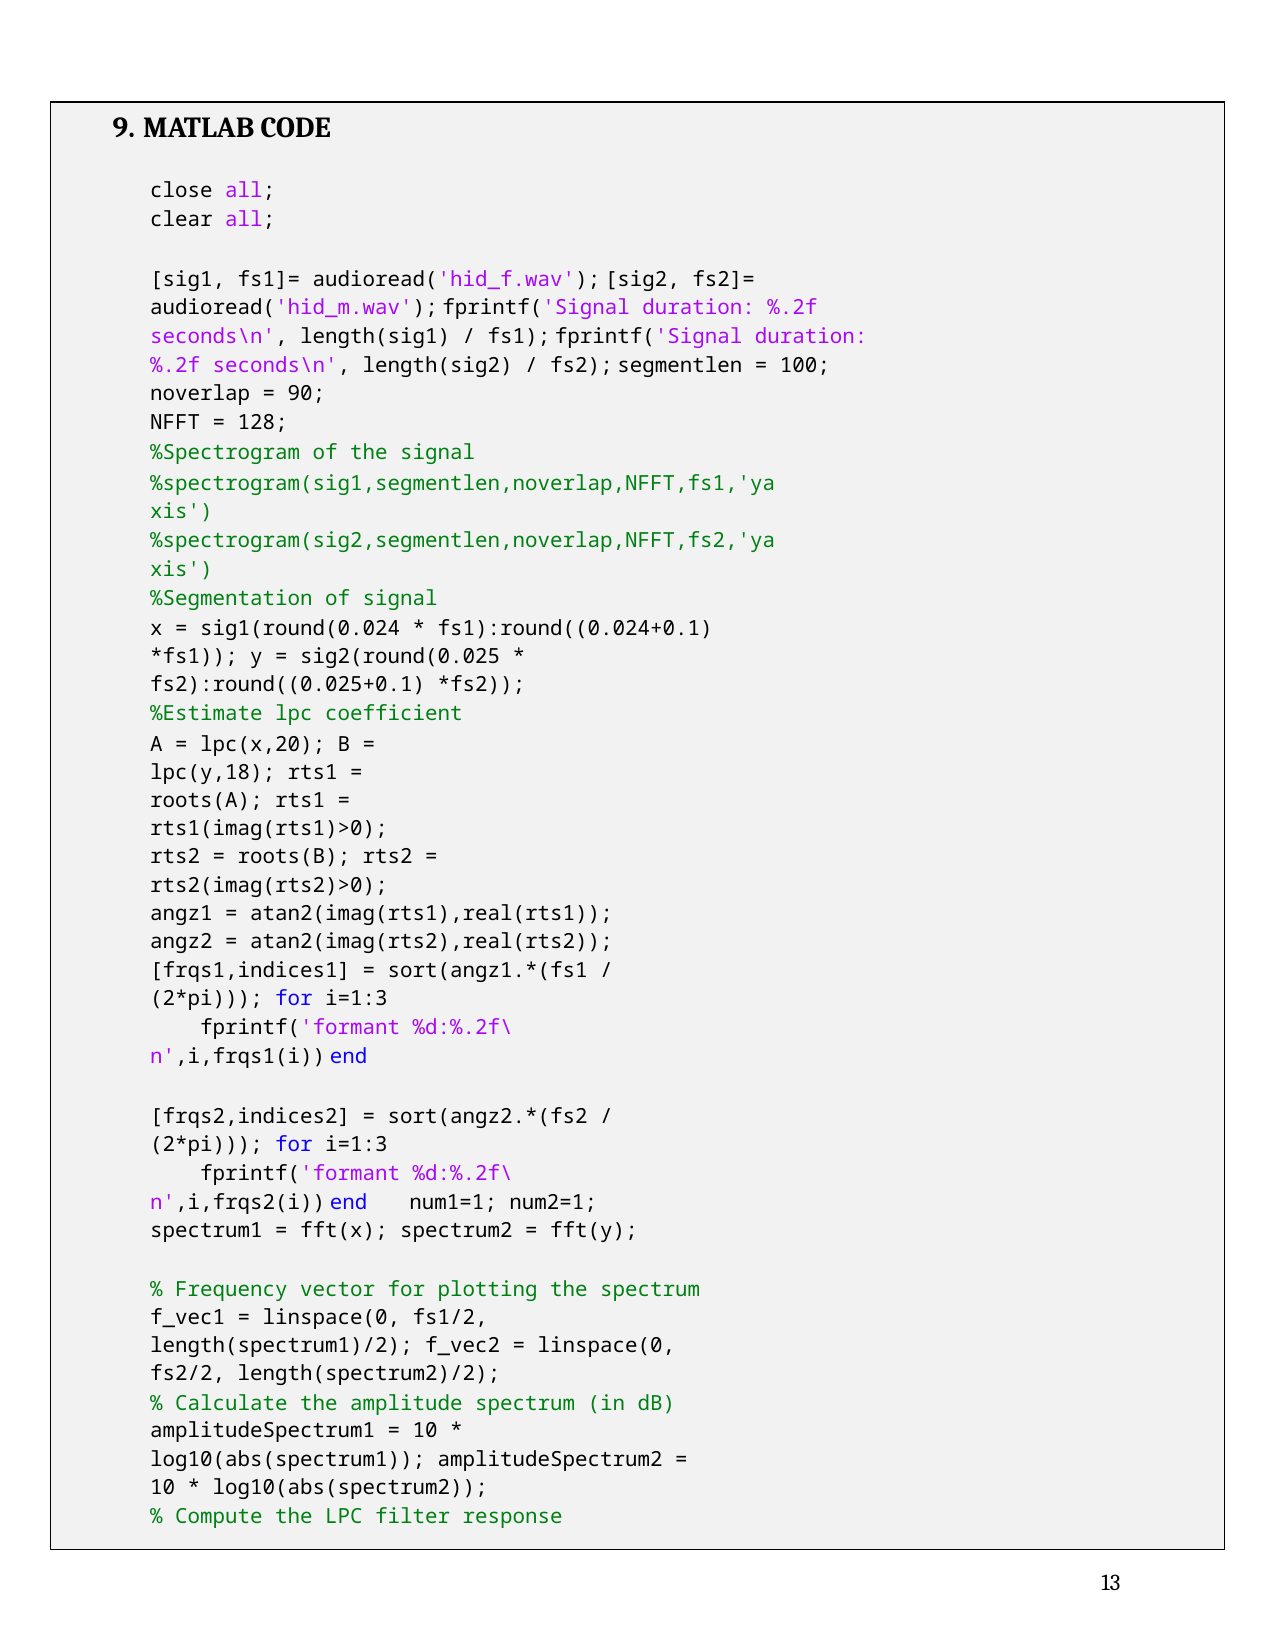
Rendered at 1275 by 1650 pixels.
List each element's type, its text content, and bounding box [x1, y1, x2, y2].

table_header 9. MATLAB CODE close all; clear all; [sig1, fs1]= audioread('hid_f.wav'); [sig2, fs2]= audioread('hid_m.wav'); fprintf('Signal duration: %.2f seconds\n', length(sig1) / fs1); fprintf('Signal duration: %.2f seconds\n', length(sig2) / fs2); segmentlen = 100; noverlap = 90; NFFT = 128; %Spectrogram of the signal %spectrogram(sig1,segmentlen,noverlap,NFFT,fs1,'yaxis') %spectrogram(sig2,segmentlen,noverlap,NFFT,fs2,'yaxis') %Segmentation of signal x = sig1(round(0.024 * fs1):round((0.024+0.1) *fs1)); y = sig2(round(0.025 * fs2):round((0.025+0.1) *fs2)); %Estimate lpc coefficient A = lpc(x,20); B = lpc(y,18); rts1 = roots(A); rts1 = rts1(imag(rts1)>0); rts2 = roots(B); rts2 = rts2(imag(rts2)>0); angz1 = atan2(imag(rts1),real(rts1)); angz2 = atan2(imag(rts2),real(rts2)); [frqs1,indices1] = sort(angz1.*(fs1 / (2*pi))); for i=1:3 fprintf('formant %d:%.2f\n',i,frqs1(i)) end [frqs2,indices2] = sort(angz2.*(fs2 / (2*pi))); for i=1:3 fprintf('formant %d:%.2f\n',i,frqs2(i)) end num1=1; num2=1; spectrum1 = fft(x); spectrum2 = fft(y); % Frequency vector for plotting the spectrum f_vec1 = linspace(0, fs1/2, length(spectrum1)/2); f_vec2 = linspace(0, fs2/2, length(spectrum2)/2); % Calculate the amplitude spectrum (in dB) amplitudeSpectrum1 = 10 * log10(abs(spectrum1)); amplitudeSpectrum2 = 10 * log10(abs(spectrum2)); % Compute the LPC filter response 13 [51, 103, 1224, 1549]
